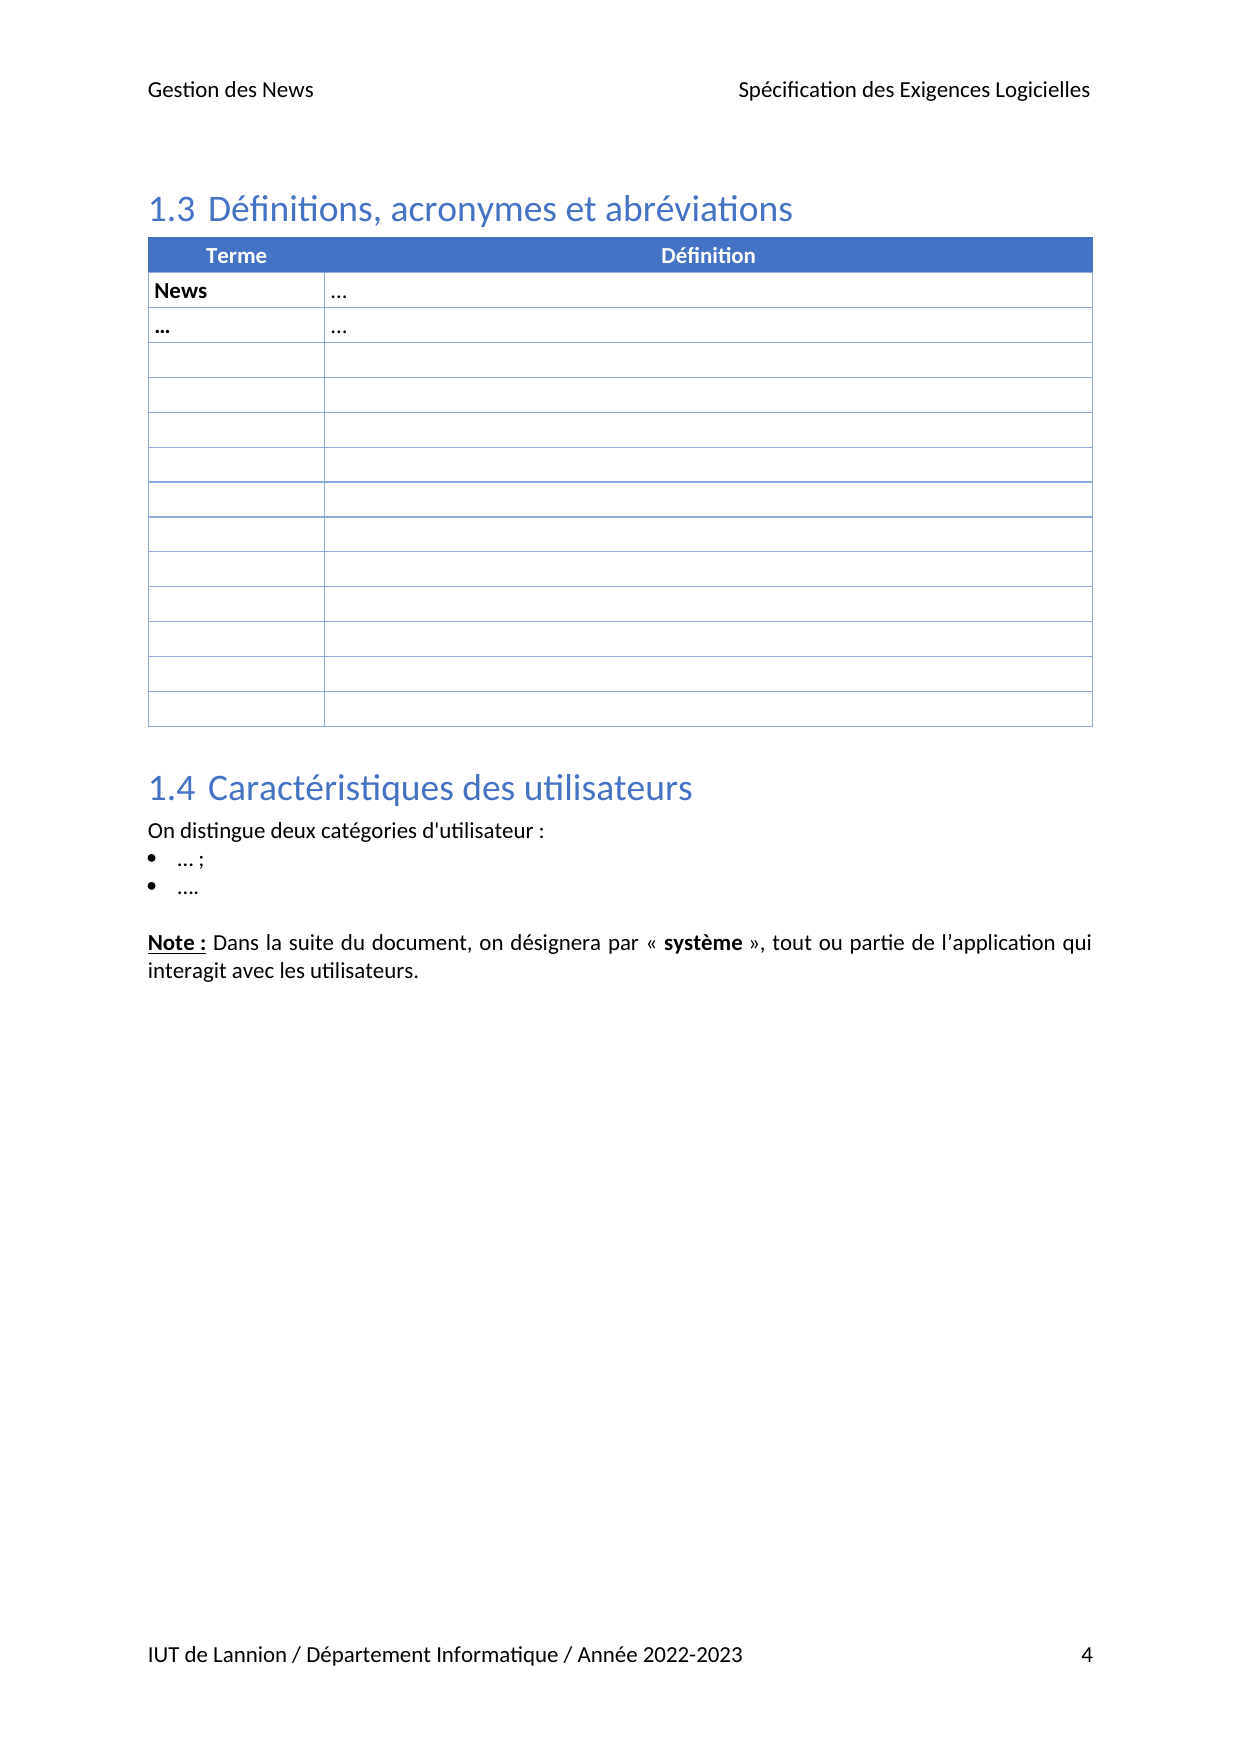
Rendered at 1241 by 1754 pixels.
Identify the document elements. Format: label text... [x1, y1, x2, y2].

text On distingue deux catégories d'utilisateur : [148, 816, 1093, 844]
table_cell [149, 343, 324, 377]
table_header Terme [149, 238, 324, 272]
table_cell [149, 622, 324, 656]
table_cell [149, 448, 324, 481]
table_cell [325, 692, 1092, 726]
table_cell [325, 413, 1092, 447]
list … ; [148, 844, 1093, 872]
subtitle Définitions, acronymes et abréviations [148, 185, 1093, 231]
table_header Définition [325, 238, 1092, 272]
table_cell [149, 692, 324, 726]
table_cell [149, 413, 324, 447]
table_cell [325, 622, 1092, 656]
table_cell [325, 657, 1092, 691]
table_cell [149, 518, 324, 551]
table_cell [325, 587, 1092, 621]
table_cell [325, 343, 1092, 377]
table_cell [149, 483, 324, 516]
table_cell [149, 657, 324, 691]
table_cell [325, 483, 1092, 516]
subtitle Caractéristiques des utilisateurs [148, 764, 1093, 810]
table_cell [149, 378, 324, 412]
table_cell … [149, 308, 324, 342]
table_cell [149, 552, 324, 586]
table_cell … [325, 273, 1092, 307]
table_cell … [325, 308, 1092, 342]
table_cell [149, 587, 324, 621]
text Note : Dans la suite du document, on désignera par « système », tout ou partie de l’application qui interagit avec les utilisateurs. [148, 928, 1093, 984]
table_cell [325, 552, 1092, 586]
table_cell [325, 378, 1092, 412]
table_cell News [149, 273, 324, 307]
table_cell [325, 448, 1092, 481]
list …. [148, 872, 1093, 900]
table_cell [325, 518, 1092, 551]
